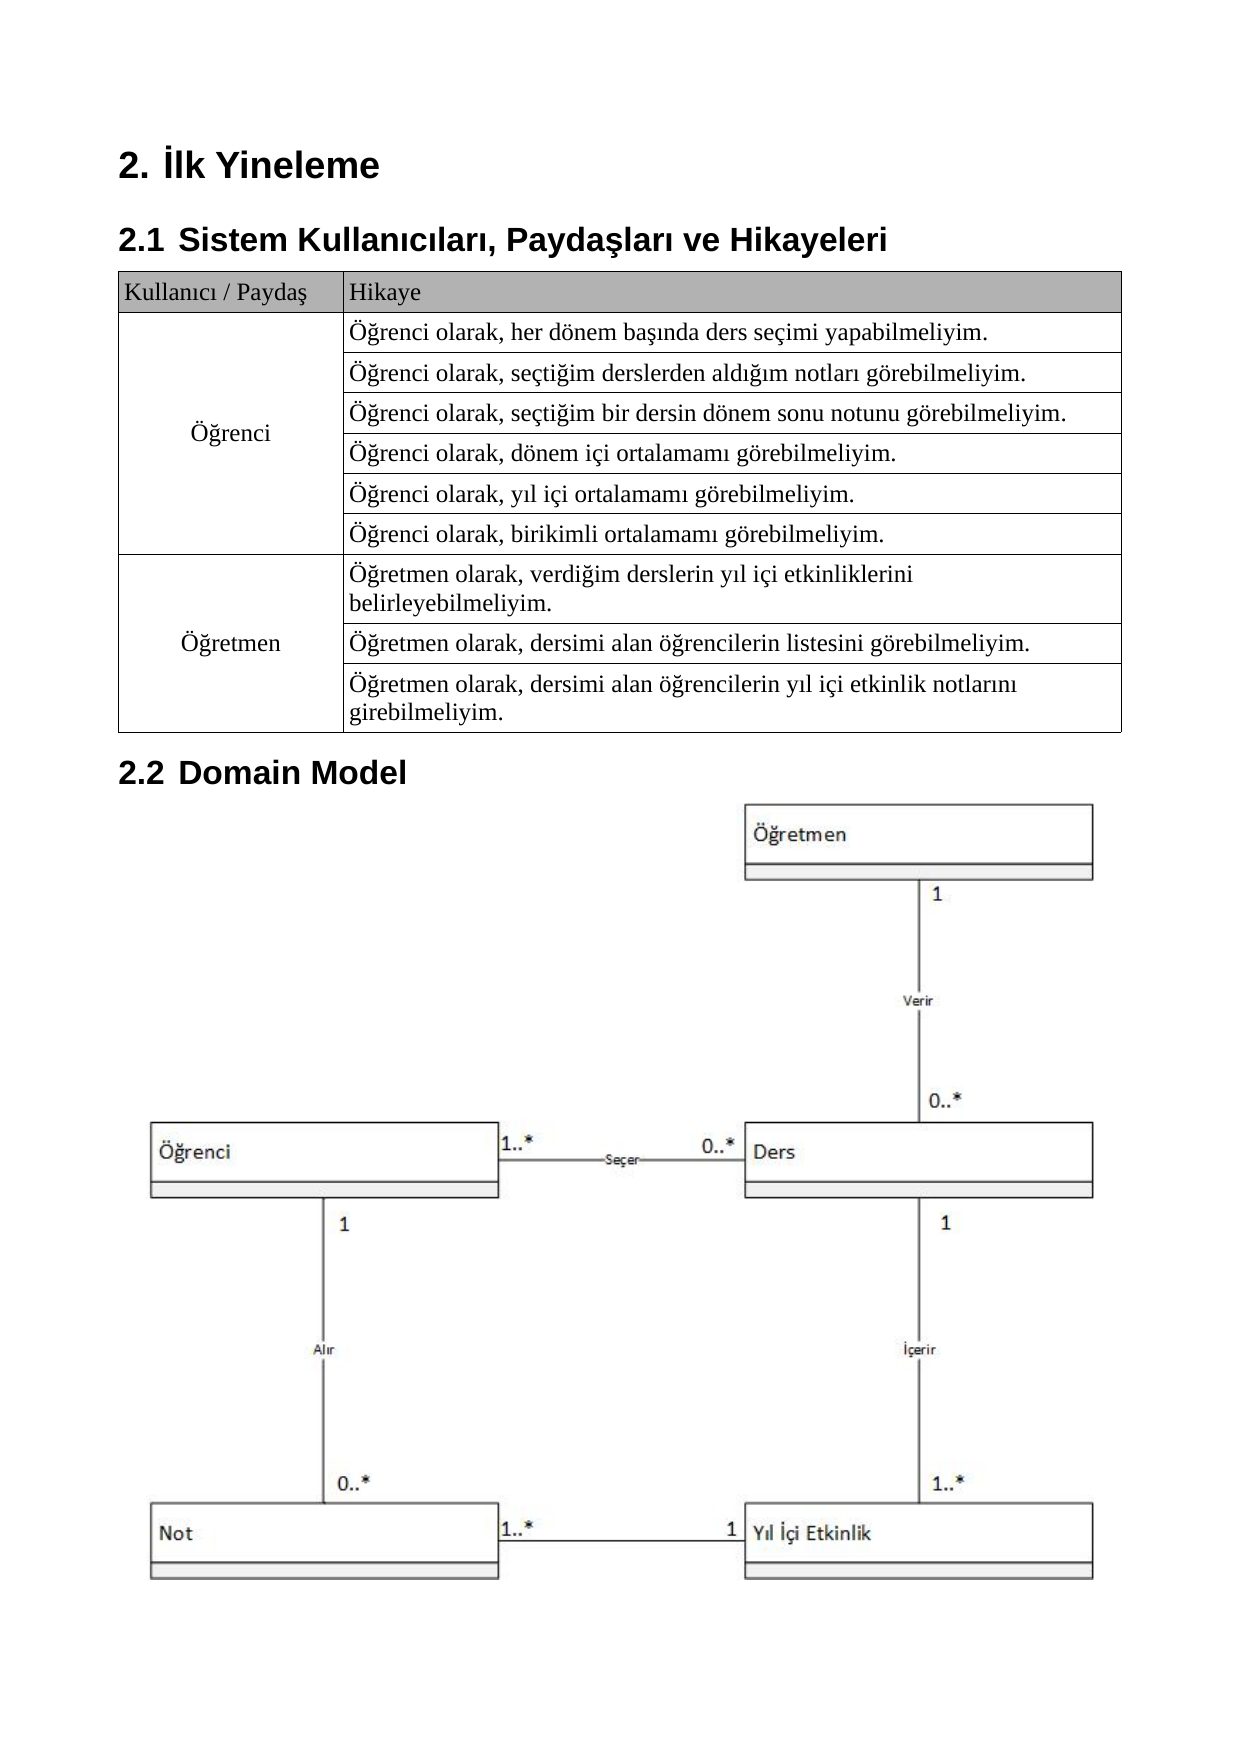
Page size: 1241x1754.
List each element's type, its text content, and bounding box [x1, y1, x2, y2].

subtitle Domain Model [118, 753, 1122, 791]
table_cell Öğretmen olarak, verdiğim derslerin yıl içi etkinliklerini belirleyebilmeliyim. [344, 555, 1121, 622]
table_cell Öğrenci olarak, seçtiğim bir dersin dönem sonu notunu görebilmeliyim. [344, 393, 1121, 432]
subtitle Sistem Kullanıcıları, Paydaşları ve Hikayeleri [118, 220, 1122, 259]
table_header Hikaye [344, 272, 1121, 312]
table_cell Öğrenci olarak, dönem içi ortalamamı görebilmeliyim. [344, 434, 1121, 473]
table_cell Öğrenci olarak, yıl içi ortalamamı görebilmeliyim. [344, 474, 1121, 513]
table_cell Öğrenci olarak, birikimli ortalamamı görebilmeliyim. [344, 514, 1121, 553]
table_header Kullanıcı / Paydaş [119, 272, 343, 312]
table_cell Öğretmen olarak, dersimi alan öğrencilerin yıl içi etkinlik notlarını girebilmeliyim. [344, 664, 1121, 732]
table_cell Öğretmen olarak, dersimi alan öğrencilerin listesini görebilmeliyim. [344, 624, 1121, 663]
table_cell Öğrenci olarak, seçtiğim derslerden aldığım notları görebilmeliyim. [344, 353, 1121, 392]
table_cell Öğrenci [119, 313, 343, 553]
table_cell Öğrenci olarak, her dönem başında ders seçimi yapabilmeliyim. [344, 313, 1121, 352]
subtitle İlk Yineleme [118, 143, 1122, 187]
picture [146, 803, 1094, 1580]
table_cell Öğretmen [119, 555, 343, 732]
